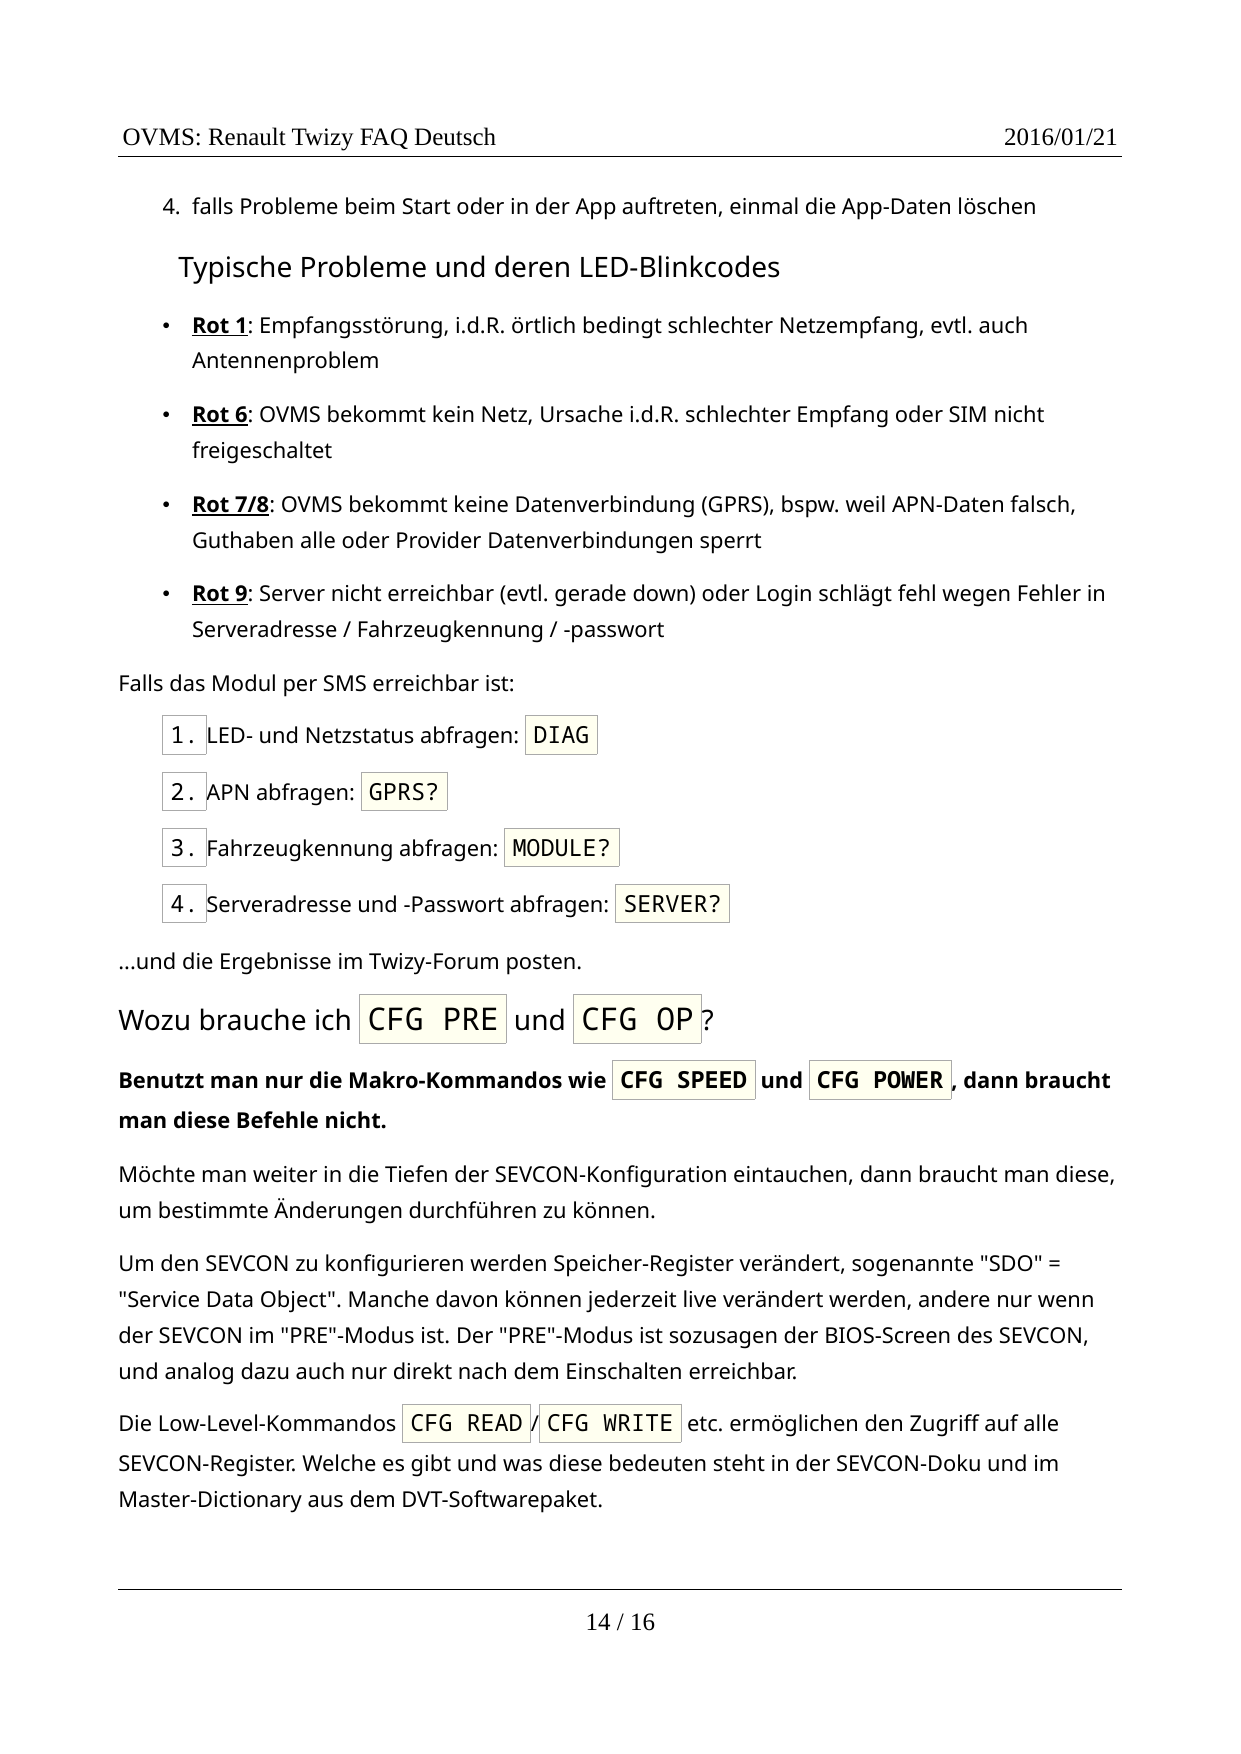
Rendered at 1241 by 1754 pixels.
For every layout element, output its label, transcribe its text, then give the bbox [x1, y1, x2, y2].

subtitle CFG PRE [360, 995, 506, 1043]
subtitle Wozu brauche ich [118, 994, 359, 1043]
list LED- und Netzstatus abfragen: DIAG [598, 715, 1122, 754]
list Fahrzeugkennung abfragen: MODULE? [505, 829, 619, 866]
list APN abfragen: GPRS? [448, 772, 1122, 810]
list Fahrzeugkennung abfragen: MODULE? [620, 828, 1122, 866]
subtitle ? [702, 994, 1122, 1043]
list LED- und Netzstatus abfragen: DIAG [163, 716, 206, 754]
list APN abfragen: GPRS? [362, 773, 447, 810]
subtitle und [507, 994, 573, 1043]
text ...und die Ergebnisse im Twizy-Forum posten. [118, 940, 1122, 976]
list APN abfragen: GPRS? [207, 772, 361, 810]
list Fahrzeugkennung abfragen: MODULE? [207, 828, 504, 866]
list Serveradresse und -Passwort abfragen: SERVER? [207, 884, 615, 922]
list Serveradresse und -Passwort abfragen: SERVER? [616, 885, 729, 922]
list Rot 6: OVMS bekommt kein Netz, Ursache i.d.R. schlechter Empfang oder SIM nicht freigeschaltet [162, 393, 1122, 465]
list APN abfragen: GPRS? [163, 773, 206, 810]
text Falls das Modul per SMS erreichbar ist: [118, 662, 1122, 698]
text Möchte man weiter in die Tiefen der SEVCON-Konfiguration eintauchen, dann braucht man diese, um bestimmte Änderungen durchführen zu können. [118, 1152, 1122, 1224]
list LED- und Netzstatus abfragen: DIAG [526, 716, 597, 754]
text Die Low-Level-Kommandos CFG READ/CFG WRITE etc. ermöglichen den Zugriff auf alle SEVCON-Register. Welche es gibt und was diese bedeuten steht in der SEVCON-Doku und im Master-Dictionary aus dem DVT-Softwarepaket. [118, 1403, 1122, 1514]
text Benutzt man nur die Makro-Kommandos wie CFG SPEED und CFG POWER, dann braucht man diese Befehle nicht. [118, 1060, 1122, 1135]
list LED- und Netzstatus abfragen: DIAG [207, 715, 525, 754]
list Serveradresse und -Passwort abfragen: SERVER? [730, 884, 1122, 922]
list falls Probleme beim Start oder in der App auftreten, einmal die App-Daten löschen [162, 185, 1122, 221]
list Fahrzeugkennung abfragen: MODULE? [163, 829, 206, 866]
list Rot 9: Server nicht erreichbar (evtl. gerade down) oder Login schlägt fehl wegen Fehler in Serveradresse / Fahrzeugkennung / -passwort [162, 572, 1122, 644]
list Serveradresse und -Passwort abfragen: SERVER? [163, 885, 206, 922]
subtitle CFG OP [574, 995, 701, 1043]
text Um den SEVCON zu konfigurieren werden Speicher-Register verändert, sogenannte "SDO" = "Service Data Object". Manche davon können jederzeit live verändert werden, andere nur wenn der SEVCON im "PRE"-Modus ist. Der "PRE"-Modus ist sozusagen der BIOS-Screen des SEVCON, und analog dazu auch nur direkt nach dem Einschalten erreichbar. [118, 1242, 1122, 1386]
list Rot 7/8: OVMS bekommt keine Datenverbindung (GPRS), bspw. weil APN-Daten falsch, Guthaben alle oder Provider Datenverbindungen sperrt [162, 483, 1122, 554]
subtitle Typische Probleme und deren LED-Blinkcodes [118, 239, 1122, 286]
list Rot 1: Empfangsstörung, i.d.R. örtlich bedingt schlechter Netzempfang, evtl. auch Antennenproblem [162, 303, 1122, 375]
